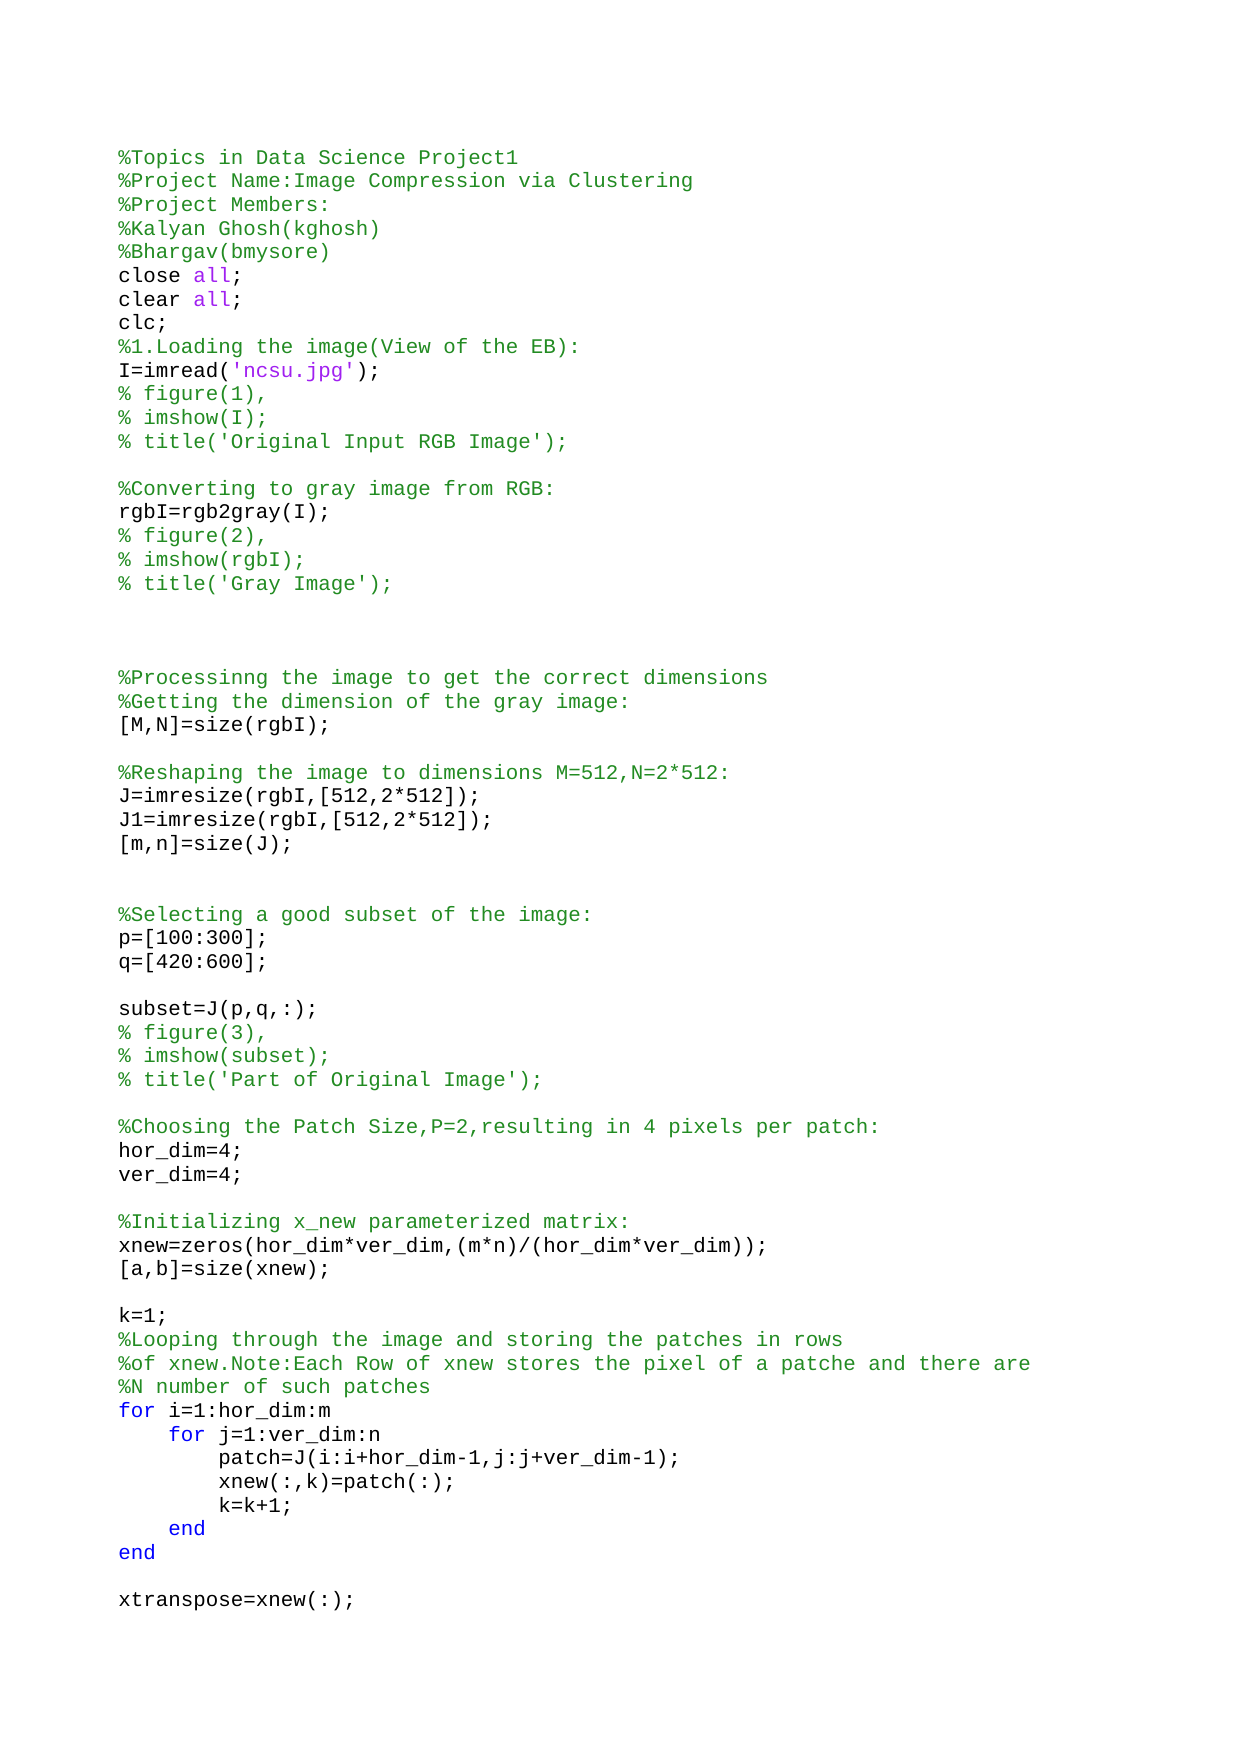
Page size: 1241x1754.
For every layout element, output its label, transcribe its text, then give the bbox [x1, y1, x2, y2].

text [M,N]=size(rgbI); [118, 714, 1122, 738]
text %1.Loading the image(View of the EB): [118, 336, 1122, 360]
text I=imread('ncsu.jpg'); [118, 360, 1122, 383]
text J=imresize(rgbI,[512,2*512]); [118, 785, 1122, 809]
text xtranspose=xnew(:); [118, 1589, 1122, 1613]
text p=[100:300]; [118, 927, 1122, 951]
text end [118, 1518, 1122, 1542]
text for i=1:hor_dim:m [118, 1400, 1122, 1424]
text %Initializing x_new parameterized matrix: [118, 1211, 1122, 1234]
text xnew(:,k)=patch(:); [118, 1471, 1122, 1495]
text % title('Original Input RGB Image'); [118, 431, 1122, 454]
text close all; [118, 265, 1122, 289]
text k=1; [118, 1306, 1122, 1329]
text hor_dim=4; [118, 1140, 1122, 1164]
text ver_dim=4; [118, 1164, 1122, 1187]
text %N number of such patches [118, 1376, 1122, 1400]
text xnew=zeros(hor_dim*ver_dim,(m*n)/(hor_dim*ver_dim)); [118, 1234, 1122, 1258]
text [a,b]=size(xnew); [118, 1258, 1122, 1282]
text %Reshaping the image to dimensions M=512,N=2*512: [118, 762, 1122, 785]
text % figure(1), [118, 383, 1122, 407]
text % imshow(I); [118, 407, 1122, 431]
text %Kalyan Ghosh(kghosh) [118, 218, 1122, 241]
text %of xnew.Note:Each Row of xnew stores the pixel of a patche and there are [118, 1353, 1122, 1376]
text J1=imresize(rgbI,[512,2*512]); [118, 809, 1122, 833]
text k=k+1; [118, 1495, 1122, 1518]
text %Getting the dimension of the gray image: [118, 691, 1122, 714]
text % title('Gray Image'); [118, 572, 1122, 596]
text % figure(3), [118, 1022, 1122, 1045]
text %Topics in Data Science Project1 [118, 147, 1122, 171]
text rgbI=rgb2gray(I); [118, 502, 1122, 525]
text % title('Part of Original Image'); [118, 1069, 1122, 1093]
text clear all; [118, 289, 1122, 312]
text % figure(2), [118, 525, 1122, 549]
text patch=J(i:i+hor_dim-1,j:j+ver_dim-1); [118, 1447, 1122, 1471]
text %Processinng the image to get the correct dimensions [118, 667, 1122, 691]
text clc; [118, 312, 1122, 336]
text %Bhargav(bmysore) [118, 241, 1122, 265]
text %Selecting a good subset of the image: [118, 903, 1122, 927]
text % imshow(rgbI); [118, 549, 1122, 572]
text q=[420:600]; [118, 951, 1122, 974]
text %Looping through the image and storing the patches in rows [118, 1329, 1122, 1353]
text %Choosing the Patch Size,P=2,resulting in 4 pixels per patch: [118, 1116, 1122, 1140]
text % imshow(subset); [118, 1045, 1122, 1069]
text %Project Members: [118, 194, 1122, 218]
text for j=1:ver_dim:n [118, 1424, 1122, 1447]
text %Converting to gray image from RGB: [118, 478, 1122, 502]
text subset=J(p,q,:); [118, 998, 1122, 1022]
text end [118, 1542, 1122, 1566]
text %Project Name:Image Compression via Clustering [118, 171, 1122, 194]
text [m,n]=size(J); [118, 833, 1122, 856]
